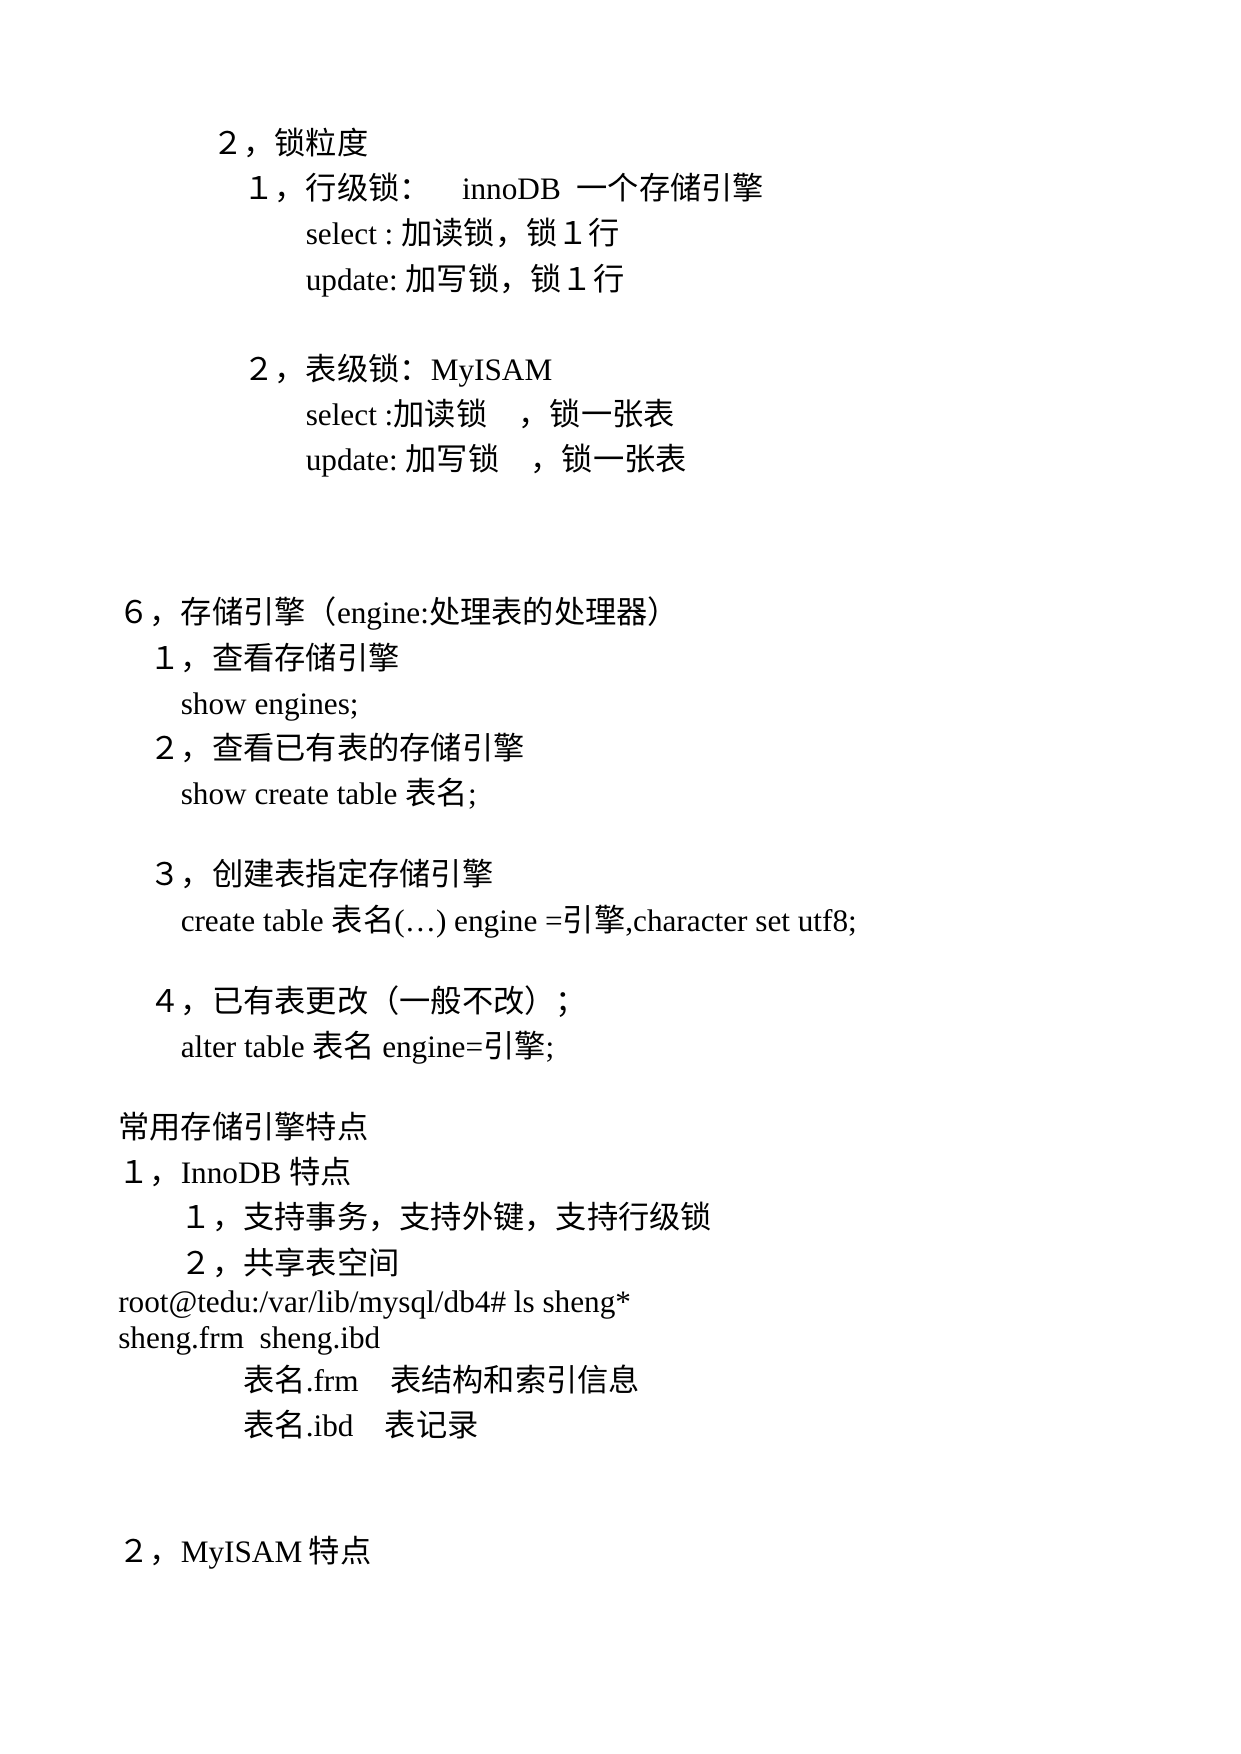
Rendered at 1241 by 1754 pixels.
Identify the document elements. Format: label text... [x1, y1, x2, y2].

text update: 加写锁 ，锁一张表 [118, 434, 1122, 480]
text sheng.frm sheng.ibd [118, 1319, 1122, 1355]
text ２，锁粒度 [118, 118, 1122, 163]
text select : 加读锁，锁１行 [118, 208, 1122, 254]
text show engines; [118, 678, 1122, 723]
text ２，查看已有表的存储引擎 [118, 723, 1122, 768]
text ３，创建表指定存储引擎 [118, 849, 1122, 895]
text alter table 表名 engine=引擎; [118, 1021, 1122, 1066]
text ４，已有表更改（一般不改）； [118, 976, 1122, 1021]
text select :加读锁 ，锁一张表 [118, 389, 1122, 434]
text ２，表级锁：MyISAM [118, 344, 1122, 389]
text １，支持事务，支持外键，支持行级锁 [118, 1193, 1122, 1238]
text update: 加写锁，锁１行 [118, 254, 1122, 299]
text create table 表名(…) engine =引擎,character set utf8; [118, 895, 1122, 940]
text 表名.ibd 表记录 [118, 1400, 1122, 1445]
text ２，MyISAM特点 [118, 1527, 1122, 1572]
text １，查看存储引擎 [118, 633, 1122, 678]
text show create table 表名; [118, 768, 1122, 814]
text 常用存储引擎特点 [118, 1102, 1122, 1147]
text root@tedu:/var/lib/mysql/db4# ls sheng* [118, 1283, 1122, 1319]
text ２，共享表空间 [118, 1238, 1122, 1283]
text １，行级锁： innoDB 一个存储引擎 [118, 163, 1122, 208]
text 表名.frm 表结构和索引信息 [118, 1355, 1122, 1400]
text １，InnoDB 特点 [118, 1147, 1122, 1193]
text ６，存储引擎（engine:处理表的处理器） [118, 588, 1122, 633]
